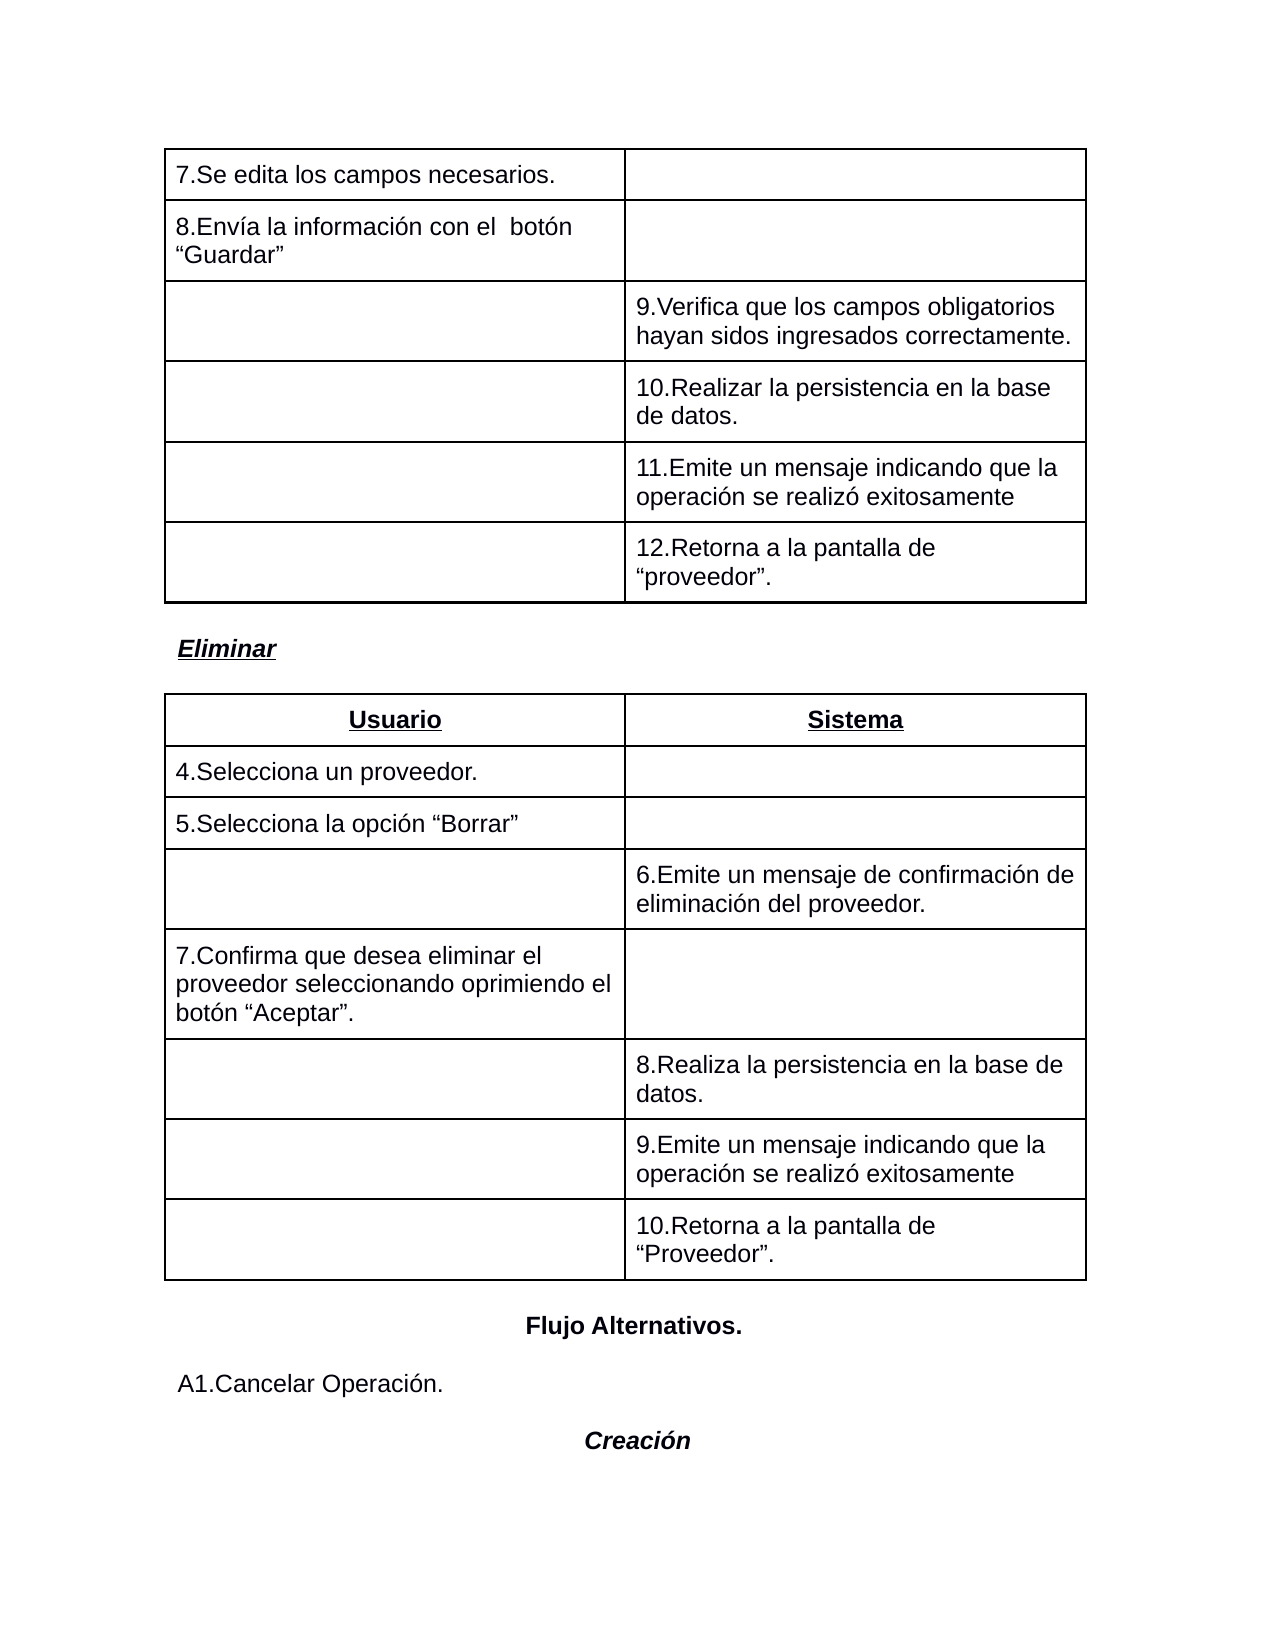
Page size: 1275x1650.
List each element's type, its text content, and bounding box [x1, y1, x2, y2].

text Flujo Alternativos. [177, 1311, 1098, 1340]
table_cell [166, 850, 624, 928]
table_cell [626, 747, 1085, 796]
table_cell 10.Retorna a la pantalla de “Proveedor”. [626, 1200, 1085, 1279]
table_cell 9.Emite un mensaje indicando que la operación se realizó exitosamente [626, 1120, 1085, 1198]
table_cell [166, 443, 624, 521]
table_cell [166, 1200, 624, 1279]
text Creación [177, 1426, 1098, 1455]
table_header Sistema [626, 695, 1085, 744]
text A1.Cancelar Operación. [177, 1368, 1098, 1397]
table_cell 12.Retorna a la pantalla de “proveedor”. [626, 523, 1085, 601]
table_cell [166, 523, 624, 601]
table_cell [166, 362, 624, 441]
table_cell 7.Se edita los campos necesarios. [166, 150, 624, 199]
table_cell 10.Realizar la persistencia en la base de datos. [626, 362, 1085, 441]
text Eliminar [177, 634, 1098, 662]
table_cell [626, 930, 1085, 1037]
table_header Usuario [166, 695, 624, 744]
table_cell 11.Emite un mensaje indicando que la operación se realizó exitosamente [626, 443, 1085, 521]
table_cell 7.Confirma que desea eliminar el proveedor seleccionando oprimiendo el botón “Aceptar”. [166, 930, 624, 1037]
table_cell 4.Selecciona un proveedor. [166, 747, 624, 796]
table_cell [626, 150, 1085, 199]
table_cell [166, 1040, 624, 1118]
table_cell 9.Verifica que los campos obligatorios hayan sidos ingresados correctamente. [626, 282, 1085, 360]
table_cell [626, 201, 1085, 280]
table_cell [166, 1120, 624, 1198]
table_cell 5.Selecciona la opción “Borrar” [166, 798, 624, 848]
table_cell 8.Envía la información con el botón “Guardar” [166, 201, 624, 280]
table_cell 8.Realiza la persistencia en la base de datos. [626, 1040, 1085, 1118]
table_cell [626, 798, 1085, 848]
table_cell 6.Emite un mensaje de confirmación de eliminación del proveedor. [626, 850, 1085, 928]
table_cell [166, 282, 624, 360]
